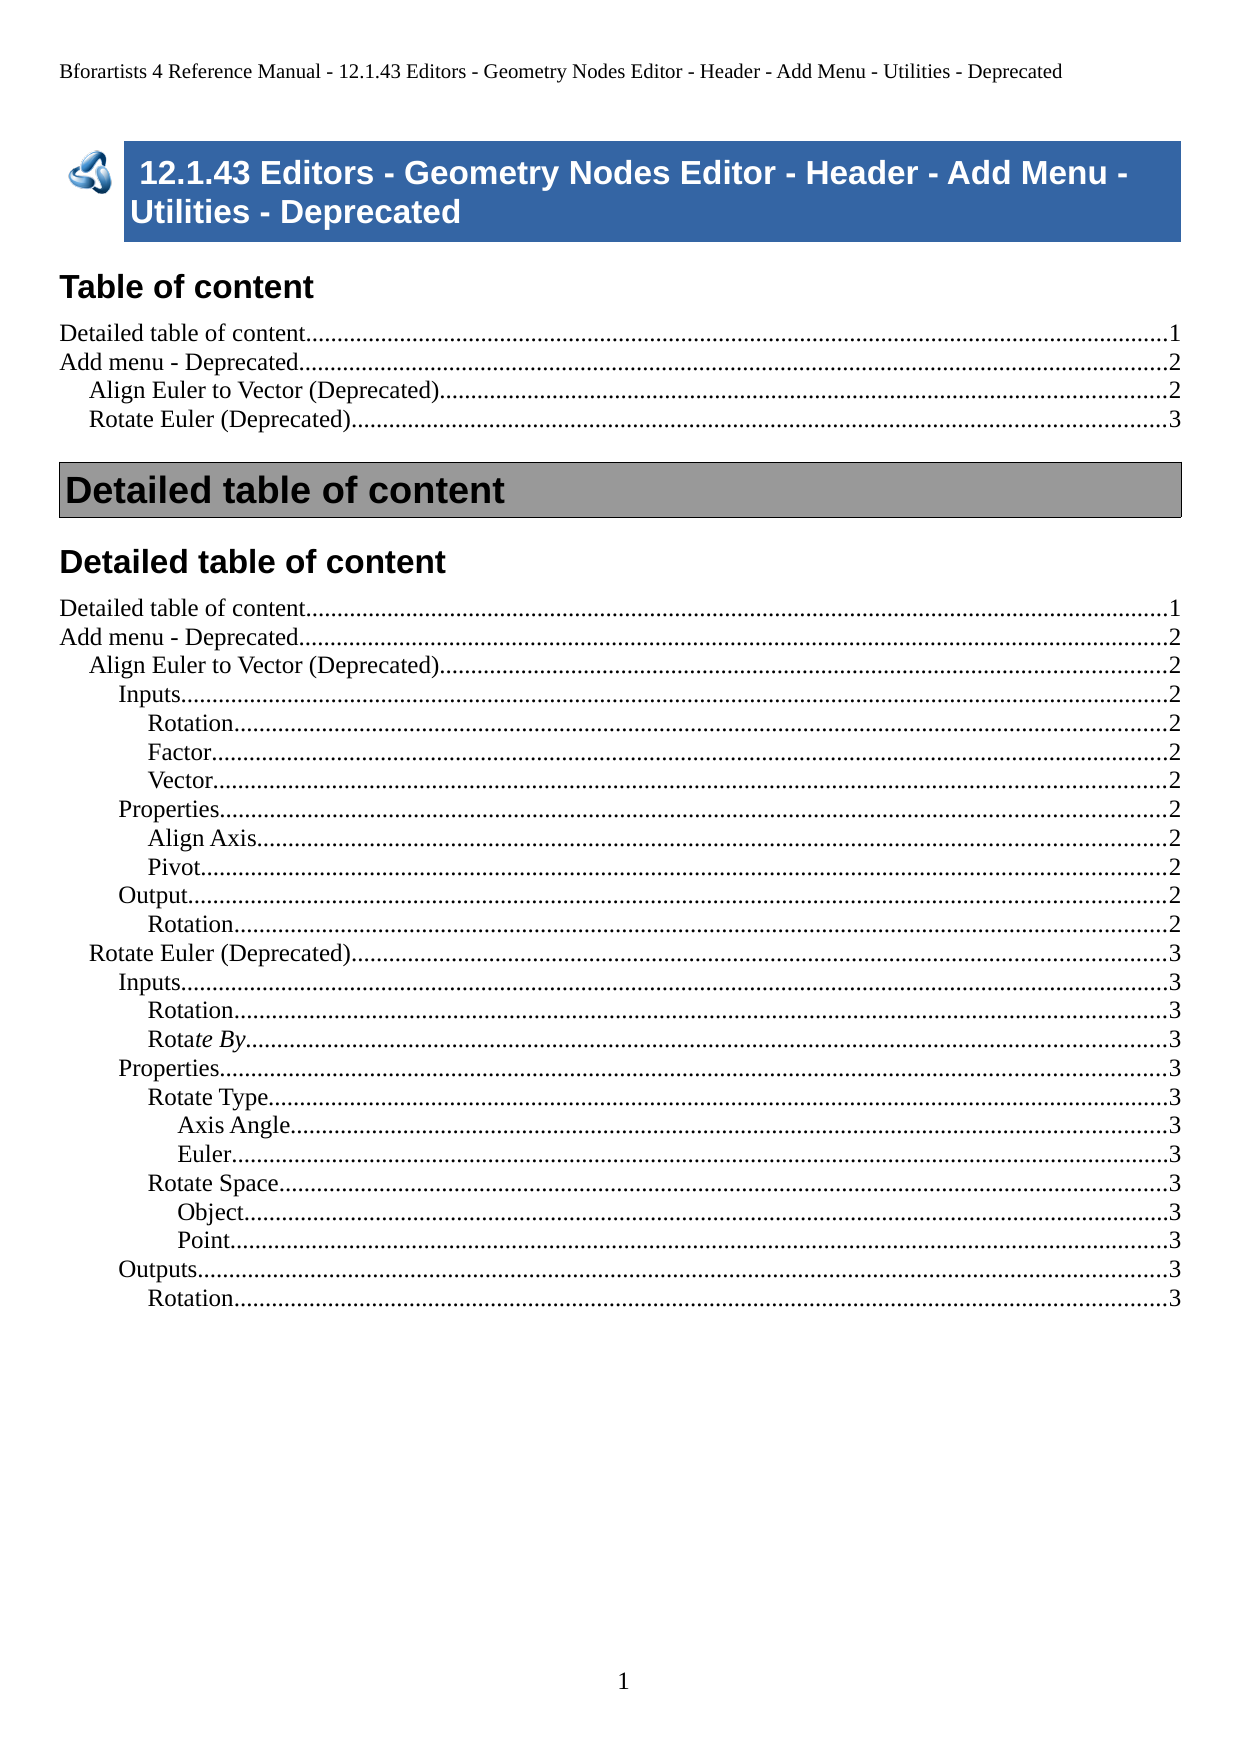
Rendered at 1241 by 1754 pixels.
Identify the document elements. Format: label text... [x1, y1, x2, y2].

text Axis Angle 3 [177, 1110, 1181, 1139]
text Rotation 3 [147, 995, 1181, 1024]
text Rotation 2 [147, 909, 1181, 938]
text Output 2 [118, 880, 1181, 909]
table_header 12.1.43 Editors - Geometry Nodes Editor - Header - Add Menu - Utilities - Deprecated [124, 141, 1181, 242]
text Add menu - Deprecated 2 [59, 347, 1181, 375]
text Pivot 2 [147, 852, 1181, 880]
text Align Euler to Vector (Deprecated) 2 [88, 375, 1181, 404]
text Inputs 2 [118, 679, 1181, 708]
text Rotate Type 3 [147, 1082, 1181, 1110]
table_header Detailed table of content [60, 463, 1181, 517]
text Rotation 2 [147, 708, 1181, 737]
text Align Euler to Vector (Deprecated) 2 [88, 650, 1181, 679]
text Rotate By 3 [147, 1024, 1181, 1053]
text Detailed table of content 1 [59, 318, 1181, 347]
text Inputs 3 [118, 967, 1181, 995]
text Outputs 3 [118, 1254, 1181, 1283]
text Euler 3 [177, 1139, 1181, 1168]
text Rotation 3 [147, 1283, 1181, 1312]
picture [65, 147, 114, 197]
text Point 3 [177, 1225, 1181, 1254]
text Factor 2 [147, 737, 1181, 765]
text Align Axis 2 [147, 823, 1181, 852]
text Properties 3 [118, 1053, 1181, 1082]
text Rotate Euler (Deprecated) 3 [88, 938, 1181, 967]
subtitle Table of content [59, 267, 1181, 305]
text Detailed table of content 1 [59, 593, 1181, 622]
text Add menu - Deprecated 2 [59, 622, 1181, 650]
table_header [59, 141, 124, 242]
text Rotate Euler (Deprecated) 3 [88, 404, 1181, 433]
subtitle Detailed table of content [59, 542, 1181, 580]
text Rotate Space 3 [147, 1168, 1181, 1197]
text Vector 2 [147, 765, 1181, 794]
text Properties 2 [118, 794, 1181, 823]
text Object 3 [177, 1197, 1181, 1225]
